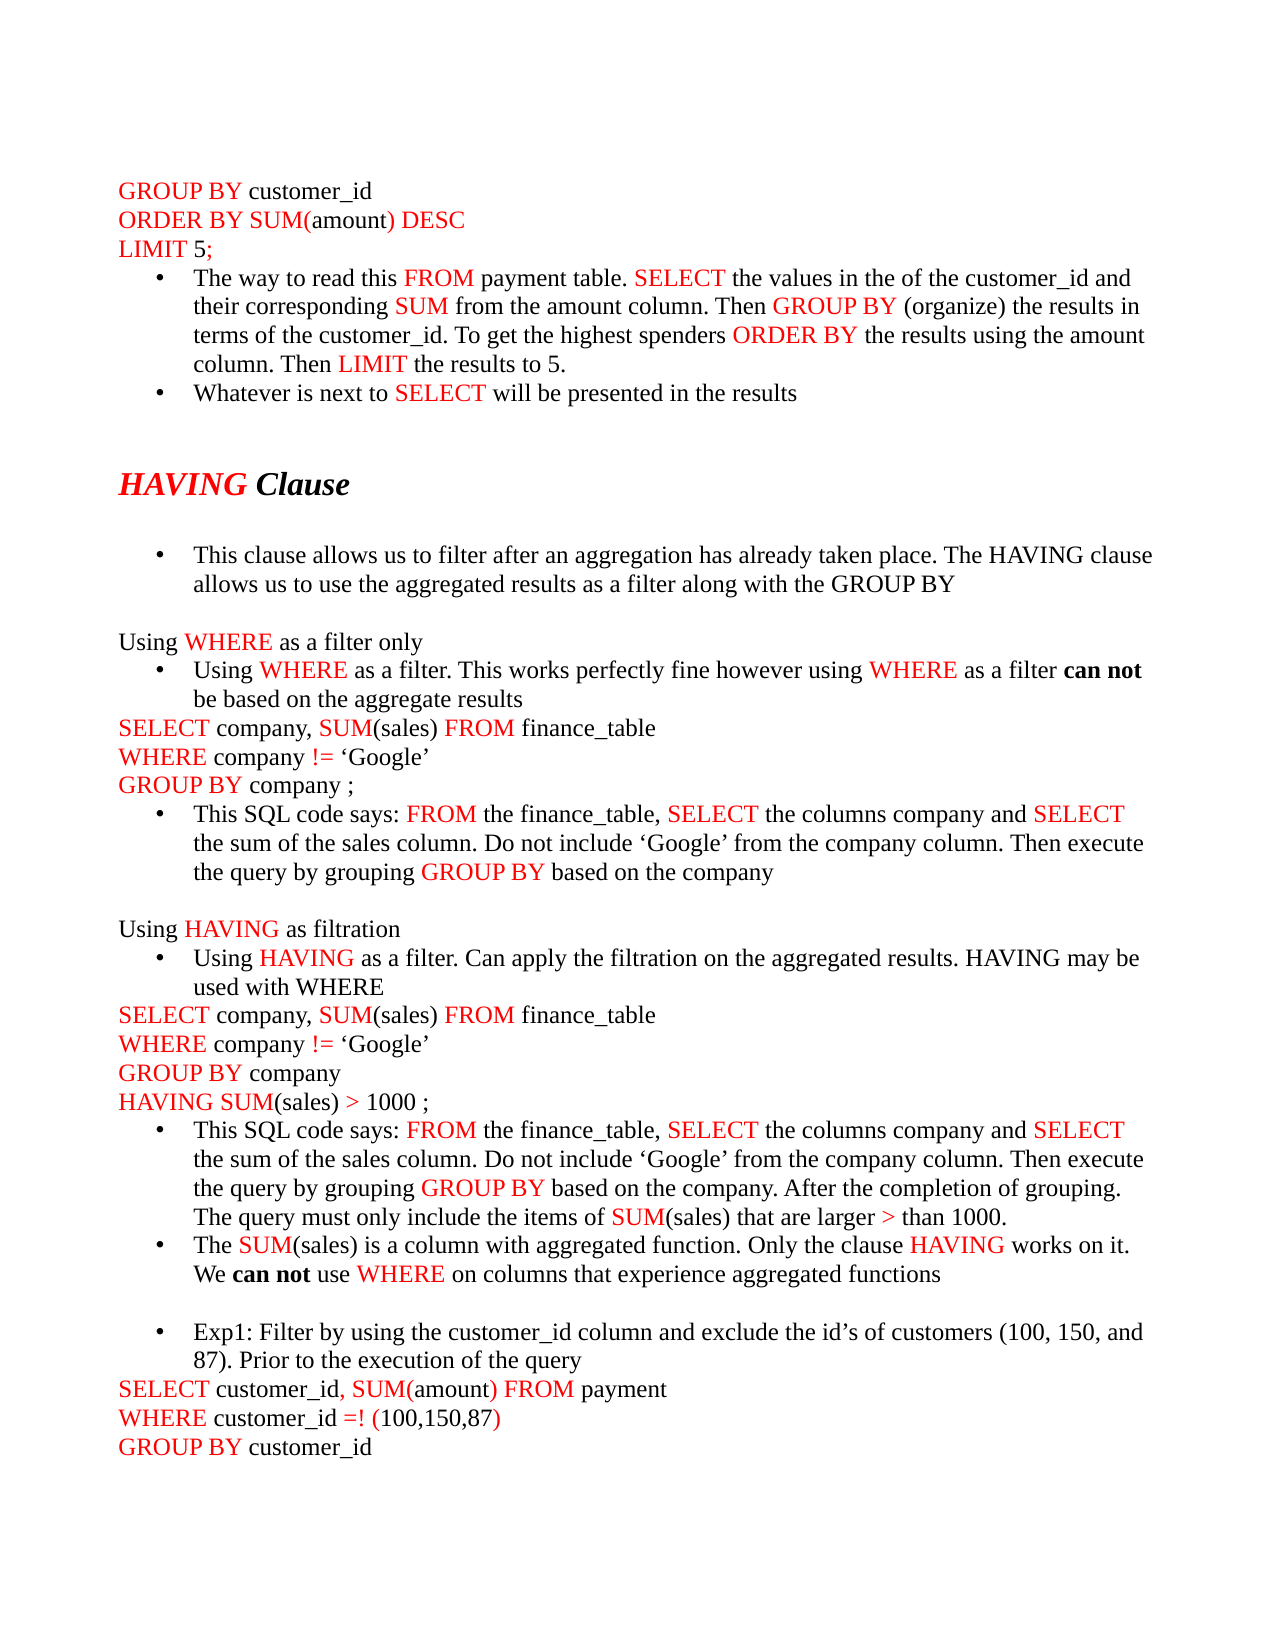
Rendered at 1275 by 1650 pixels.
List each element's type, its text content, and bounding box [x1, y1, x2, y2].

text SELECT customer_id, SUM(amount) FROM payment [118, 1374, 1157, 1403]
text WHERE company != ‘Google’ [118, 742, 1157, 771]
list Exp1: Filter by using the customer_id column and exclude the id’s of customers (100, 150, and 87). Prior to the execution of the query [156, 1317, 1157, 1374]
list This SQL code says: FROM the finance_table, SELECT the columns company and SELECT the sum of the sales column. Do not include ‘Google’ from the company column. Then execute the query by grouping GROUP BY based on the company [156, 799, 1157, 886]
text Using WHERE as a filter only [118, 627, 1157, 656]
text GROUP BY customer_id [118, 176, 1157, 205]
text WHERE company != ‘Google’ [118, 1029, 1157, 1058]
text GROUP BY customer_id [118, 1432, 1157, 1461]
text WHERE customer_id =! (100,150,87) [118, 1403, 1157, 1432]
list The SUM(sales) is a column with aggregated function. Only the clause HAVING works on it. We can not use WHERE on columns that experience aggregated functions [156, 1231, 1157, 1288]
text HAVING Clause [118, 464, 1157, 502]
list Using HAVING as a filter. Can apply the filtration on the aggregated results. HAVING may be used with WHERE [156, 943, 1157, 1001]
list Whatever is next to SELECT will be presented in the results [156, 378, 1157, 406]
text GROUP BY company [118, 1058, 1157, 1087]
text HAVING SUM(sales) > 1000 ; [118, 1087, 1157, 1116]
list This clause allows us to filter after an aggregation has already taken place. The HAVING clause allows us to use the aggregated results as a filter along with the GROUP BY [156, 541, 1157, 598]
text GROUP BY company ; [118, 771, 1157, 799]
text SELECT company, SUM(sales) FROM finance_table [118, 713, 1157, 742]
list The way to read this FROM payment table. SELECT the values in the of the customer_id and their corresponding SUM from the amount column. Then GROUP BY (organize) the results in terms of the customer_id. To get the highest spenders ORDER BY the results using the amount column. Then LIMIT the results to 5. [156, 263, 1157, 378]
text ORDER BY SUM(amount) DESC [118, 205, 1157, 234]
text LIMIT 5; [118, 234, 1157, 263]
list This SQL code says: FROM the finance_table, SELECT the columns company and SELECT the sum of the sales column. Do not include ‘Google’ from the company column. Then execute the query by grouping GROUP BY based on the company. After the completion of grouping. The query must only include the items of SUM(sales) that are larger > than 1000. [156, 1116, 1157, 1231]
list Using WHERE as a filter. This works perfectly fine however using WHERE as a filter can not be based on the aggregate results [156, 656, 1157, 713]
text SELECT company, SUM(sales) FROM finance_table [118, 1001, 1157, 1029]
text Using HAVING as filtration [118, 914, 1157, 943]
